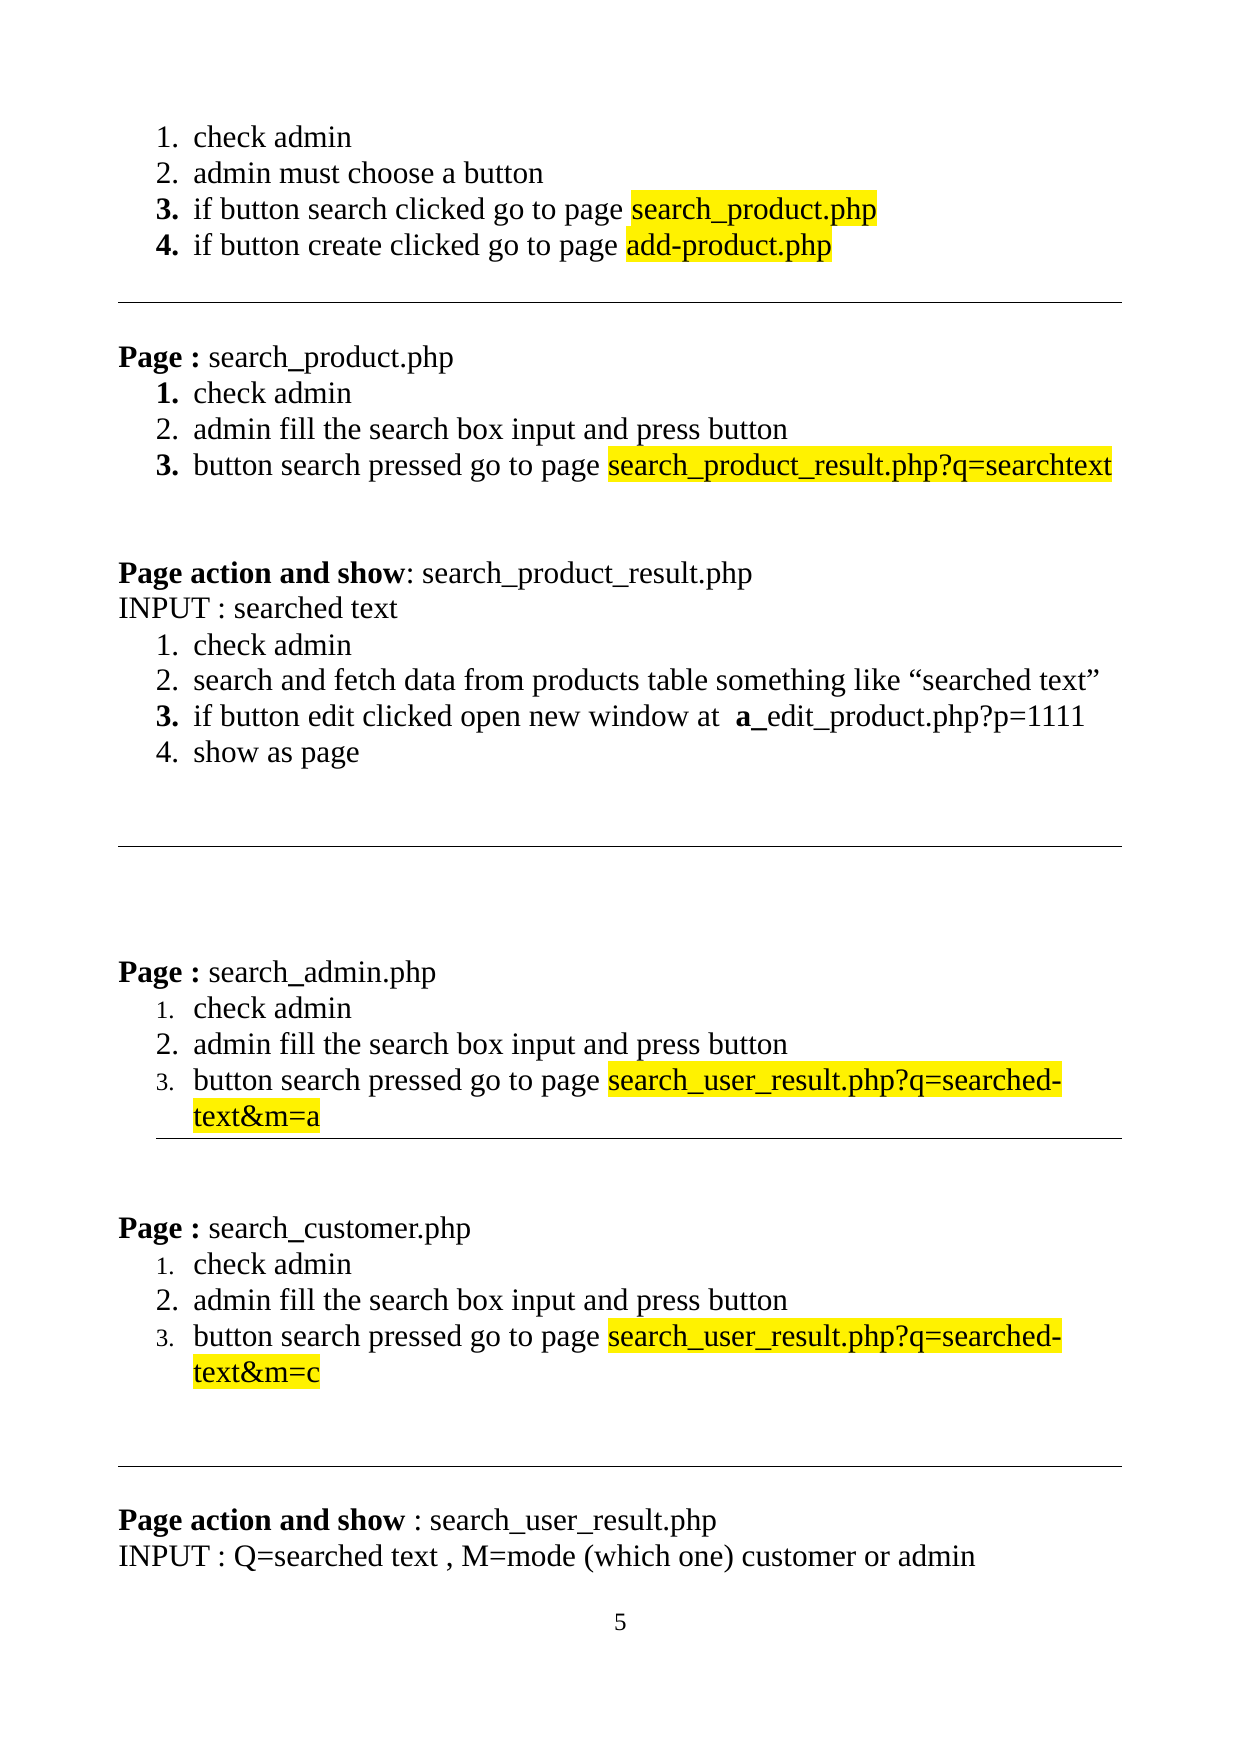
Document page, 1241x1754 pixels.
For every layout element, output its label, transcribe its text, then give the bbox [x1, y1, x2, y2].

list admin fill the search box input and press button [156, 410, 1122, 446]
list admin fill the search box input and press button [156, 1282, 1122, 1317]
list check admin [156, 374, 1122, 410]
list check admin [156, 1246, 1122, 1282]
list check admin [156, 626, 1122, 662]
list check admin [156, 989, 1122, 1026]
list show as page [156, 733, 1122, 769]
list check admin [156, 118, 1122, 154]
list admin must choose a button [156, 154, 1122, 190]
text Page : search_customer.php [118, 1210, 1122, 1246]
list button search pressed go to page search_user_result.php?q=searched-text&m=a [156, 1061, 1122, 1138]
text Page action and show : search_user_result.php [118, 1502, 1122, 1538]
text Page : search_product.php [118, 338, 1122, 374]
text Page : search_admin.php [118, 954, 1122, 989]
list button search pressed go to page search_product_result.php?q=searchtext [156, 446, 1122, 482]
text Page action and show: search_product_result.php [118, 554, 1122, 590]
list admin fill the search box input and press button [156, 1026, 1122, 1061]
list if button search clicked go to page search_product.php [156, 190, 1122, 226]
text INPUT : Q=searched text , M=mode (which one) customer or admin [118, 1538, 1122, 1573]
list if button create clicked go to page add-product.php [156, 226, 1122, 262]
list search and fetch data from products table something like “searched text” [156, 662, 1122, 698]
text INPUT : searched text [118, 590, 1122, 626]
list button search pressed go to page search_user_result.php?q=searched-text&m=c [156, 1317, 1122, 1389]
list if button edit clicked open new window at a_edit_product.php?p=1111 [156, 698, 1122, 733]
